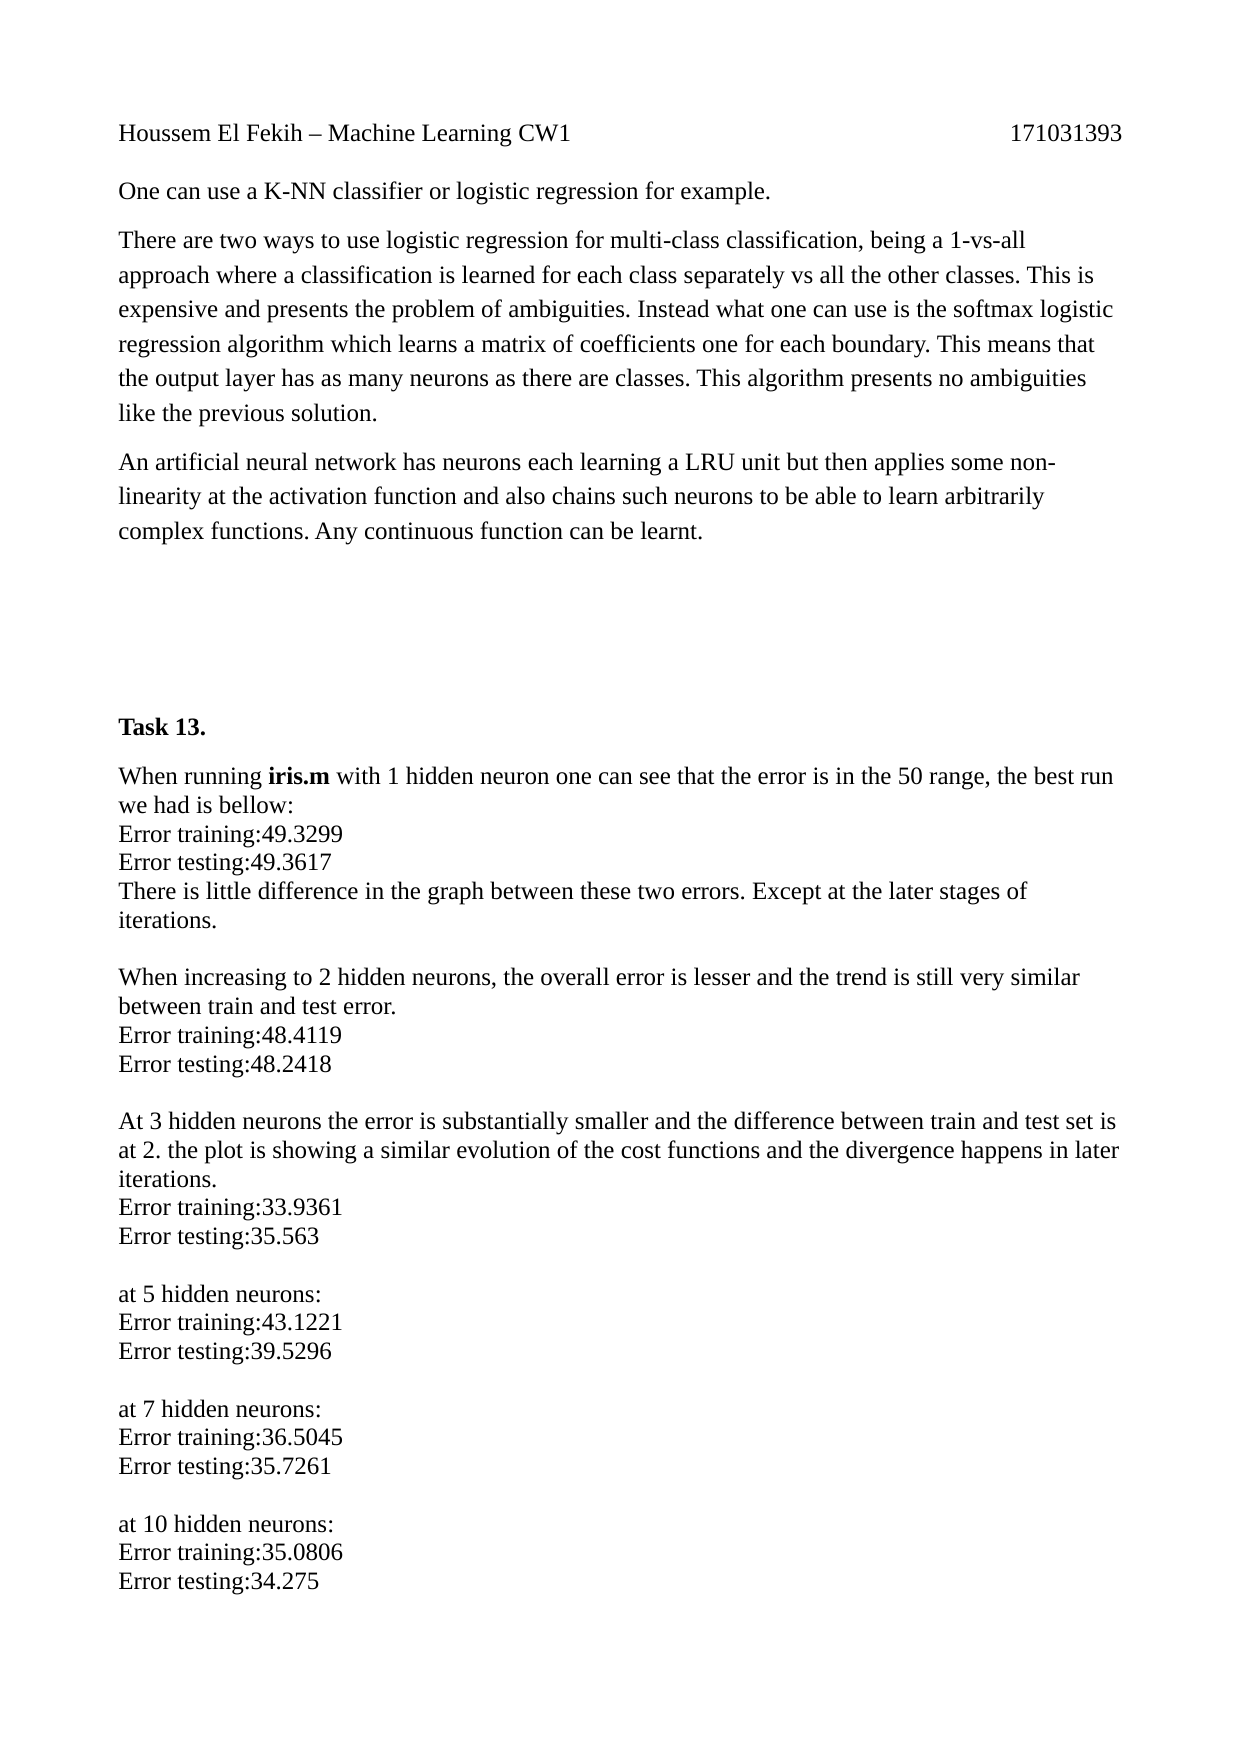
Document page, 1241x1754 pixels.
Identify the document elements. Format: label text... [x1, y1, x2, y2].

text Task 13. [118, 712, 1122, 741]
text One can use a K-NN classifier or logistic regression for example. [118, 176, 1122, 205]
text Error training:49.3299 [118, 819, 1122, 847]
text Error testing:39.5296 [118, 1336, 1122, 1365]
text When running iris.m with 1 hidden neuron one can see that the error is in the 50 range, the best run we had is bellow: [118, 761, 1122, 819]
text Error training:43.1221 [118, 1307, 1122, 1336]
text Error testing:48.2418 [118, 1049, 1122, 1077]
text When increasing to 2 hidden neurons, the overall error is lesser and the trend is still very similar between train and test error. [118, 962, 1122, 1020]
text at 10 hidden neurons: [118, 1509, 1122, 1537]
text Error training:33.9361 [118, 1192, 1122, 1221]
text Error testing:35.563 [118, 1221, 1122, 1250]
text Error training:36.5045 [118, 1422, 1122, 1451]
text Error training:48.4119 [118, 1020, 1122, 1049]
text At 3 hidden neurons the error is substantially smaller and the difference between train and test set is at 2. the plot is showing a similar evolution of the cost functions and the divergence happens in later iterations. [118, 1106, 1122, 1192]
text An artificial neural network has neurons each learning a LRU unit but then applies some non-linearity at the activation function and also chains such neurons to be able to learn arbitrarily complex functions. Any continuous function can be learnt. [118, 447, 1122, 544]
text There are two ways to use logistic regression for multi-class classification, being a 1-vs-all approach where a classification is learned for each class separately vs all the other classes. This is expensive and presents the problem of ambiguities. Instead what one can use is the softmax logistic regression algorithm which learns a matrix of coefficients one for each boundary. This means that the output layer has as many neurons as there are classes. This algorithm presents no ambiguities like the previous solution. [118, 225, 1122, 427]
text Error testing:49.3617 [118, 847, 1122, 876]
text at 5 hidden neurons: [118, 1279, 1122, 1307]
text at 7 hidden neurons: [118, 1394, 1122, 1422]
text Error training:35.0806 [118, 1537, 1122, 1566]
text There is little difference in the graph between these two errors. Except at the later stages of iterations. [118, 876, 1122, 934]
text Error testing:34.275 [118, 1566, 1122, 1595]
text Error testing:35.7261 [118, 1451, 1122, 1480]
